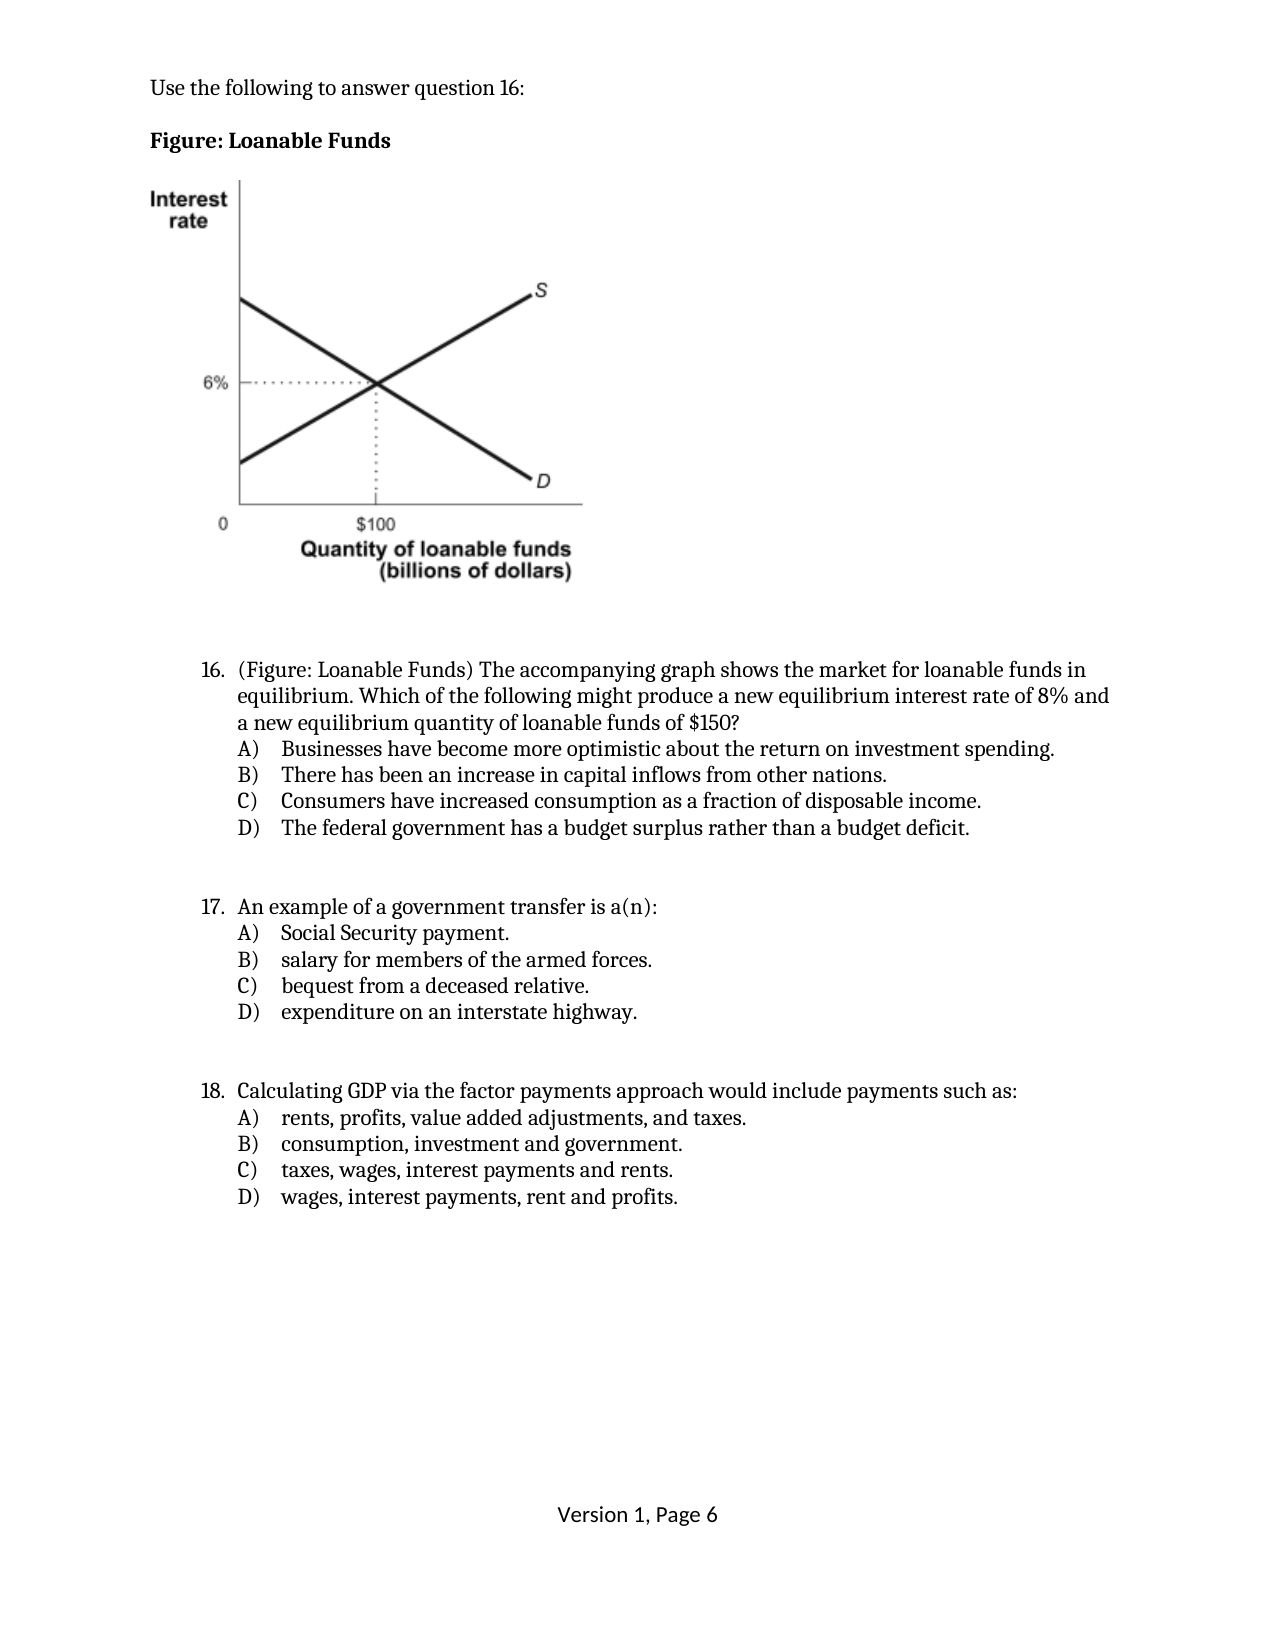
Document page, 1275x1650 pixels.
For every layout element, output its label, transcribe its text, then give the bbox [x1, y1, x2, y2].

table_cell The federal government has a budget surplus rather than a budget deficit. [275, 815, 1131, 841]
table_cell [156, 736, 231, 762]
table_header 16. [156, 657, 231, 736]
table_header 17. [156, 894, 231, 920]
table_cell consumption, investment and government. [275, 1131, 1131, 1157]
table_cell Social Security payment. [275, 920, 1131, 946]
table_cell [156, 999, 231, 1026]
table_cell C) [231, 1157, 275, 1184]
text Use the following to answer question 16: [150, 75, 1125, 101]
table_cell D) [231, 999, 275, 1026]
table_cell [156, 1157, 231, 1184]
table_cell B) [231, 1131, 275, 1157]
table_cell expenditure on an interstate highway. [275, 999, 1131, 1026]
picture [150, 180, 583, 604]
table_cell rents, profits, value added adjustments, and taxes. [275, 1105, 1131, 1131]
table_cell [156, 1105, 231, 1131]
table_cell [156, 973, 231, 999]
table_cell [156, 946, 231, 973]
table_cell D) [231, 815, 275, 841]
table_cell salary for members of the armed forces. [275, 946, 1131, 973]
table_cell bequest from a deceased relative. [275, 973, 1131, 999]
table_cell taxes, wages, interest payments and rents. [275, 1157, 1131, 1184]
table_header 18. [156, 1078, 231, 1104]
table_cell C) [231, 973, 275, 999]
table_header An example of a government transfer is a(n): [231, 894, 1131, 920]
table_cell Businesses have become more optimistic about the return on investment spending. [275, 736, 1131, 762]
table_cell wages, interest payments, rent and profits. [275, 1184, 1131, 1210]
table_cell [156, 1184, 231, 1210]
table_cell D) [231, 1184, 275, 1210]
table_header (Figure: Loanable Funds) The accompanying graph shows the market for loanable funds in equilibrium. Which of the following might produce a new equilibrium interest rate of 8% and a new equilibrium quantity of loanable funds of $150? [231, 657, 1131, 736]
table_cell A) [231, 1105, 275, 1131]
table_cell A) [231, 920, 275, 946]
table_cell [156, 815, 231, 841]
table_cell B) [231, 946, 275, 973]
table_cell B) [231, 762, 275, 788]
table_header Calculating GDP via the factor payments approach would include payments such as: [231, 1078, 1131, 1104]
table_cell [156, 762, 231, 788]
table_cell There has been an increase in capital inflows from other nations. [275, 762, 1131, 788]
table_cell [156, 920, 231, 946]
table_cell C) [231, 788, 275, 815]
table_cell A) [231, 736, 275, 762]
text Figure: Loanable Funds [150, 128, 1125, 154]
table_cell [156, 1131, 231, 1157]
table_cell [156, 788, 231, 815]
table_cell Consumers have increased consumption as a fraction of disposable income. [275, 788, 1131, 815]
